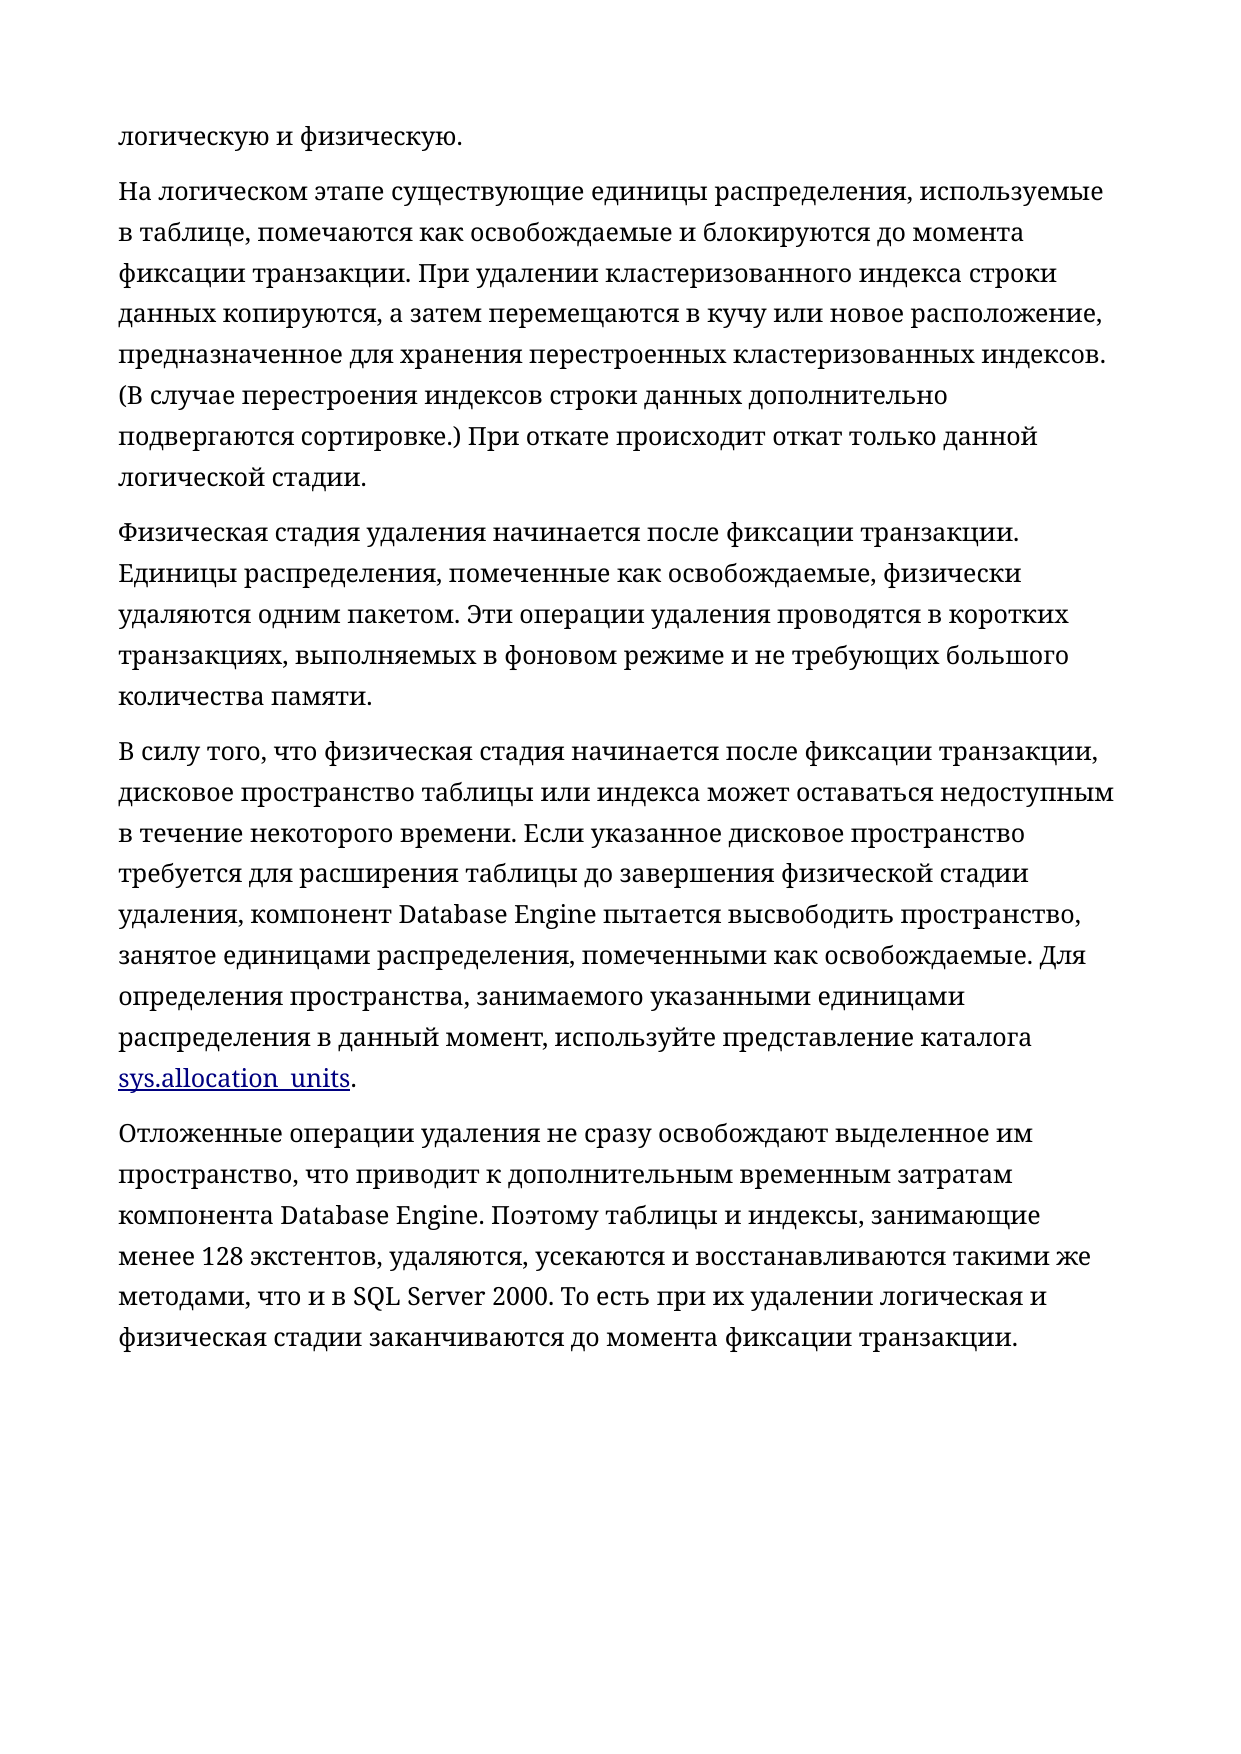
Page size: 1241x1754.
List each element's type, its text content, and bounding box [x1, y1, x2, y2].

text В силу того, что физическая стадия начинается после фиксации транзакции, дисковое пространство таблицы или индекса может оставаться недоступным в течение некоторого времени. Если указанное дисковое пространство требуется для расширения таблицы до завершения физической стадии удаления, компонент Database Engine пытается высвободить пространство, занятое единицами распределения, помеченными как освобождаемые. Для определения пространства, занимаемого указанными единицами распределения в данный момент, используйте представление каталога sys.allocation_units. [118, 733, 1122, 1094]
text Физическая стадия удаления начинается после фиксации транзакции. Единицы распределения, помеченные как освобождаемые, физически удаляются одним пакетом. Эти операции удаления проводятся в коротких транзакциях, выполняемых в фоновом режиме и не требующих большого количества памяти. [118, 515, 1122, 712]
text На логическом этапе существующие единицы распределения, используемые в таблице, помечаются как освобождаемые и блокируются до момента фиксации транзакции. При удалении кластеризованного индекса строки данных копируются, а затем перемещаются в кучу или новое расположение, предназначенное для хранения перестроенных кластеризованных индексов. (В случае перестроения индексов строки данных дополнительно подвергаются сортировке.) При откате происходит откат только данной логической стадии. [118, 173, 1122, 493]
text Отложенные операции удаления не сразу освобождают выделенное им пространство, что приводит к дополнительным временным затратам компонента Database Engine. Поэтому таблицы и индексы, занимающие менее 128 экстентов, удаляются, усекаются и восстанавливаются такими же методами, что и в SQL Server 2000. То есть при их удалении логическая и физическая стадии заканчиваются до момента фиксации транзакции. [118, 1116, 1122, 1354]
text логическую и физическую. [118, 118, 1122, 152]
